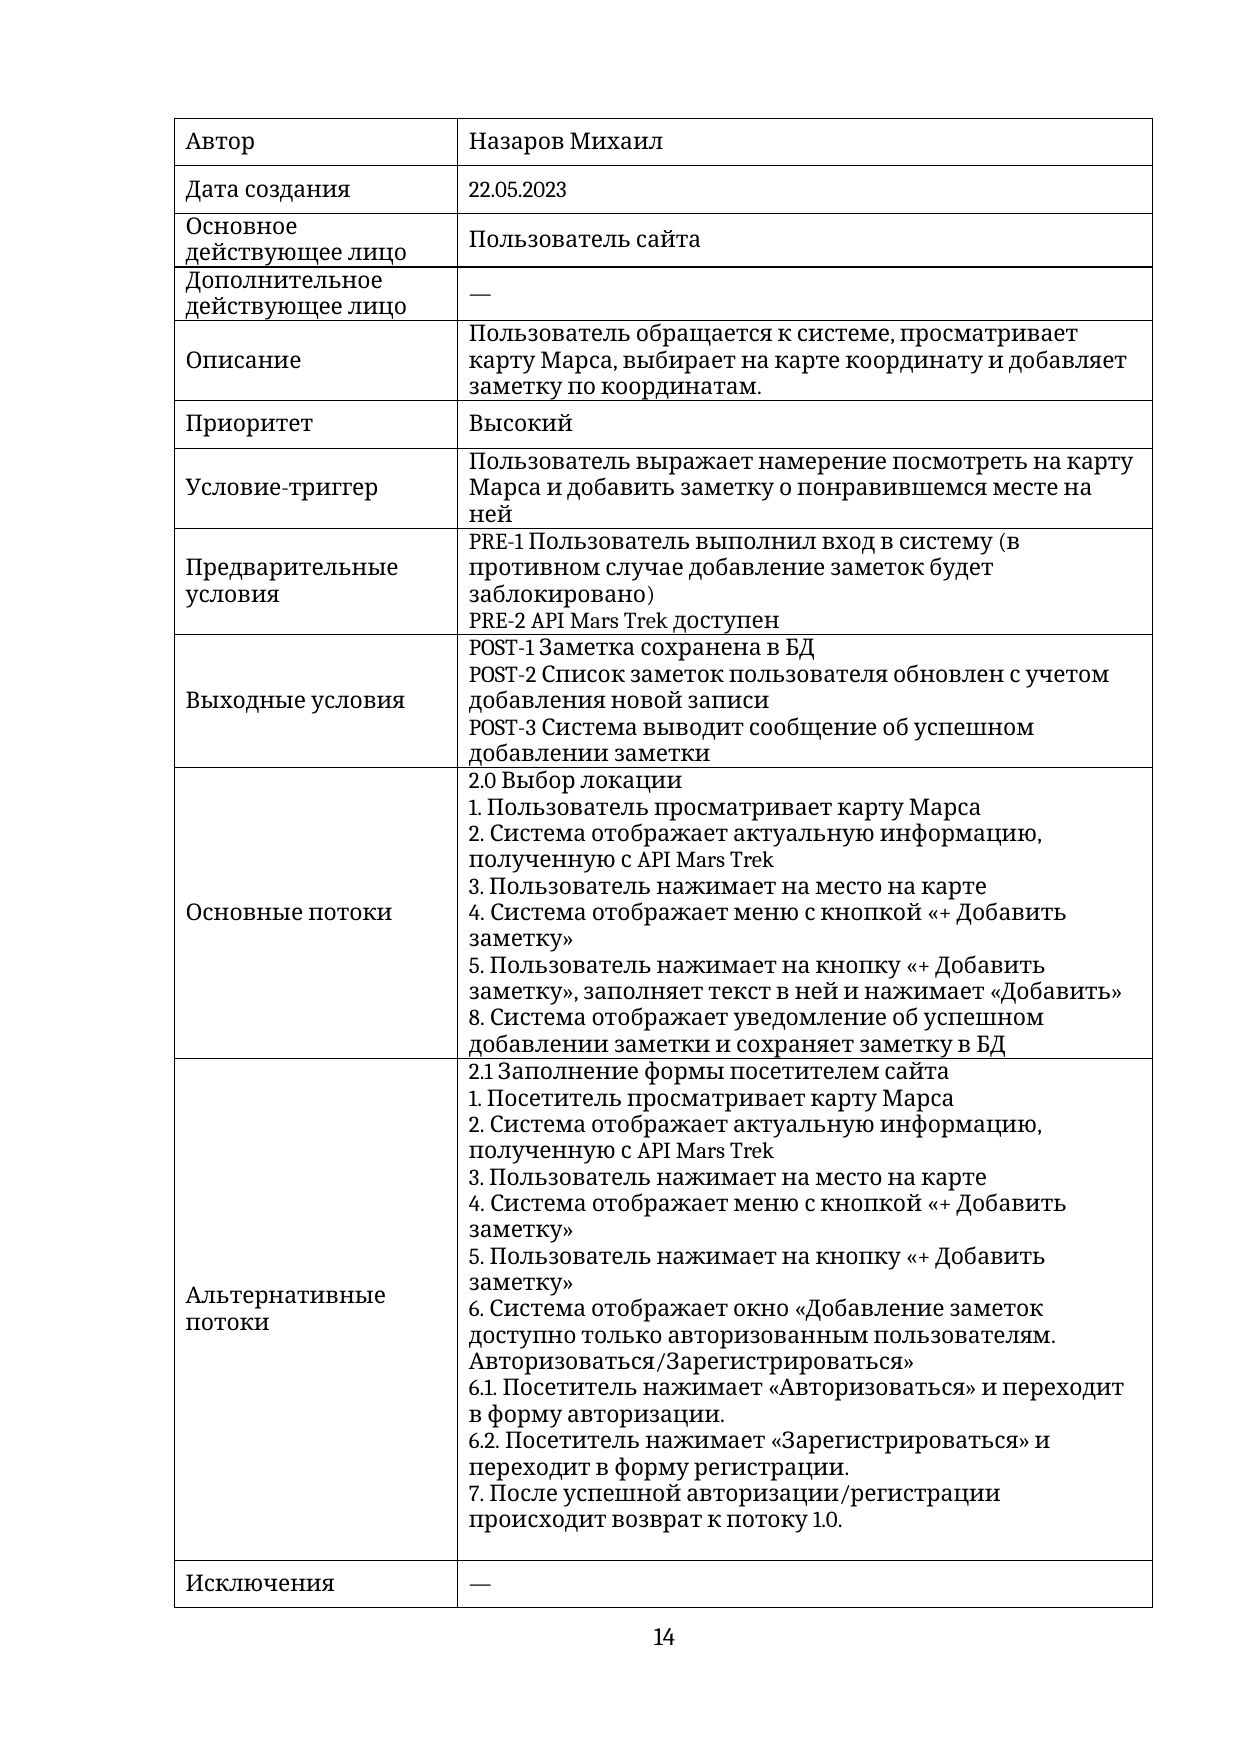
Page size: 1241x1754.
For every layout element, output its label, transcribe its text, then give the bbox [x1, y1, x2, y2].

table_cell Приоритет [175, 401, 457, 448]
table_cell Основное действующее лицо [175, 214, 457, 266]
table_cell Пользователь обращается к системе, просматривает карту Марса, выбирает на карте координату и добавляет заметку по координатам. [458, 321, 1152, 400]
table_cell Назаров Михаил [458, 119, 1152, 165]
table_cell Альтернативные потоки [175, 1059, 457, 1560]
table_cell Описание [175, 321, 457, 400]
table_cell — [458, 1561, 1152, 1607]
table_cell Исключения [175, 1561, 457, 1607]
table_cell PRE-1 Пользователь выполнил вход в систему (в противном случае добавление заметок будет заблокировано) PRE-2 API Mars Trek доступен [458, 529, 1152, 634]
table_cell Пользователь сайта [458, 214, 1152, 266]
table_cell Основные потоки [175, 768, 457, 1058]
table_cell Дата создания [175, 166, 457, 213]
table_cell Предварительные условия [175, 529, 457, 634]
table_cell POST-1 Заметка сохранена в БД POST-2 Список заметок пользователя обновлен с учетом добавления новой записи POST-3 Система выводит сообщение об успешном добавлении заметки [458, 635, 1152, 767]
table_cell Автор [175, 119, 457, 165]
table_cell 22.05.2023 [458, 166, 1152, 213]
table_cell Пользователь выражает намерение посмотреть на карту Марса и добавить заметку о понравившемся месте на ней [458, 449, 1152, 528]
table_cell Условие-триггер [175, 449, 457, 528]
table_cell Выходные условия [175, 635, 457, 767]
table_cell — [458, 268, 1152, 320]
table_cell Дополнительное действующее лицо [175, 268, 457, 320]
table_cell Высокий [458, 401, 1152, 448]
table_cell 2.1 Заполнение формы посетителем сайта 1. Посетитель просматривает карту Марса 2. Система отображает актуальную информацию, полученную с API Mars Trek 3. Пользователь нажимает на место на карте 4. Система отображает меню с кнопкой «+ Добавить заметку» 5. Пользователь нажимает на кнопку «+ Добавить заметку» 6. Система отображает окно «Добавление заметок доступно только авторизованным пользователям. Авторизоваться/Зарегистрироваться» 6.1. Посетитель нажимает «Авторизоваться» и переходит в форму авторизации. 6.2. Посетитель нажимает «Зарегистрироваться» и переходит в форму регистрации. 7. После успешной авторизации/регистрации происходит возврат к потоку 1.0. [458, 1059, 1152, 1560]
table_cell 2.0 Выбор локации 1. Пользователь просматривает карту Марса 2. Система отображает актуальную информацию, полученную с API Mars Trek 3. Пользователь нажимает на место на карте 4. Система отображает меню с кнопкой «+ Добавить заметку» 5. Пользователь нажимает на кнопку «+ Добавить заметку», заполняет текст в ней и нажимает «Добавить» 8. Система отображает уведомление об успешном добавлении заметки и сохраняет заметку в БД [458, 768, 1152, 1058]
